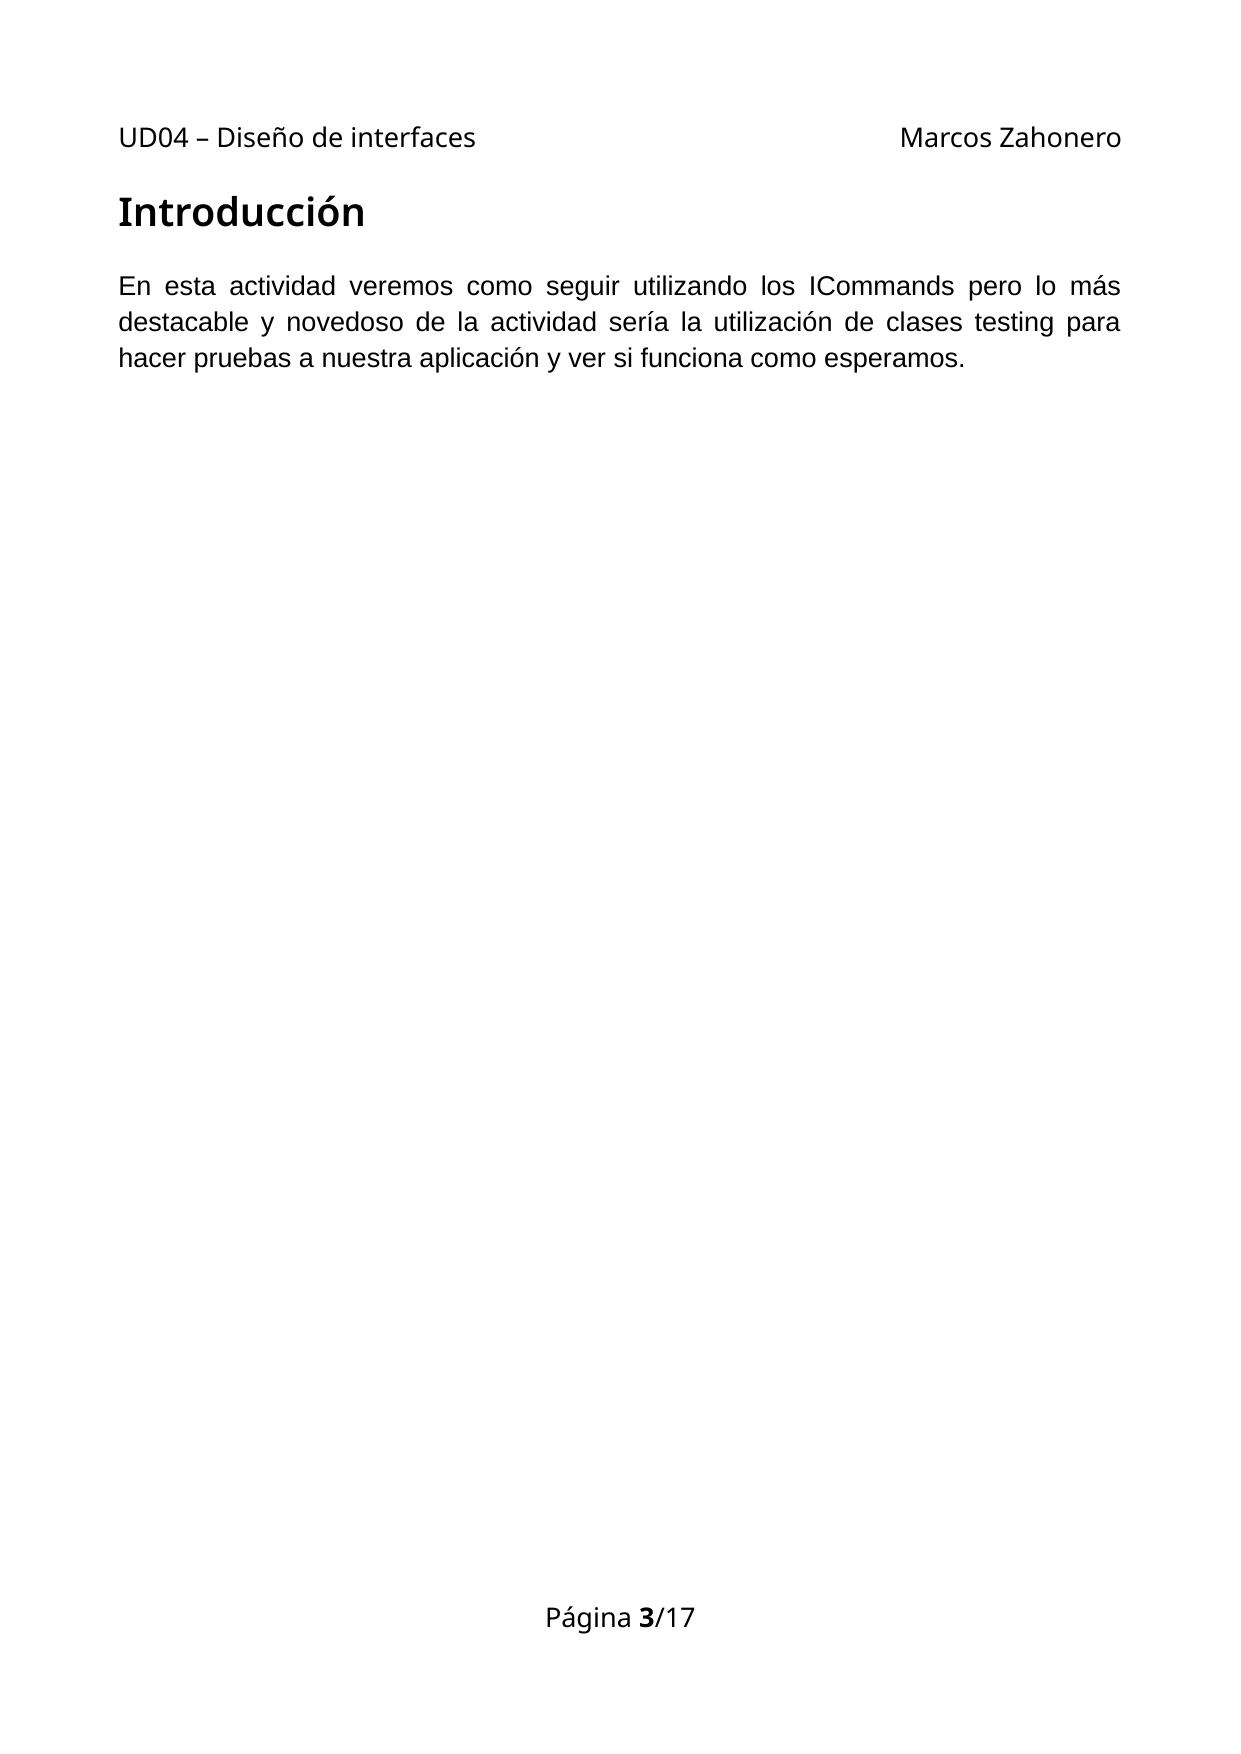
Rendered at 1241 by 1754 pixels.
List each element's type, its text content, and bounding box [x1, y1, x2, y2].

subtitle Introducción [118, 184, 1122, 238]
text En esta actividad veremos como seguir utilizando los ICommands pero lo más destacable y novedoso de la actividad sería la utilización de clases testing para hacer pruebas a nuestra aplicación y ver si funciona como esperamos. [118, 270, 1122, 373]
